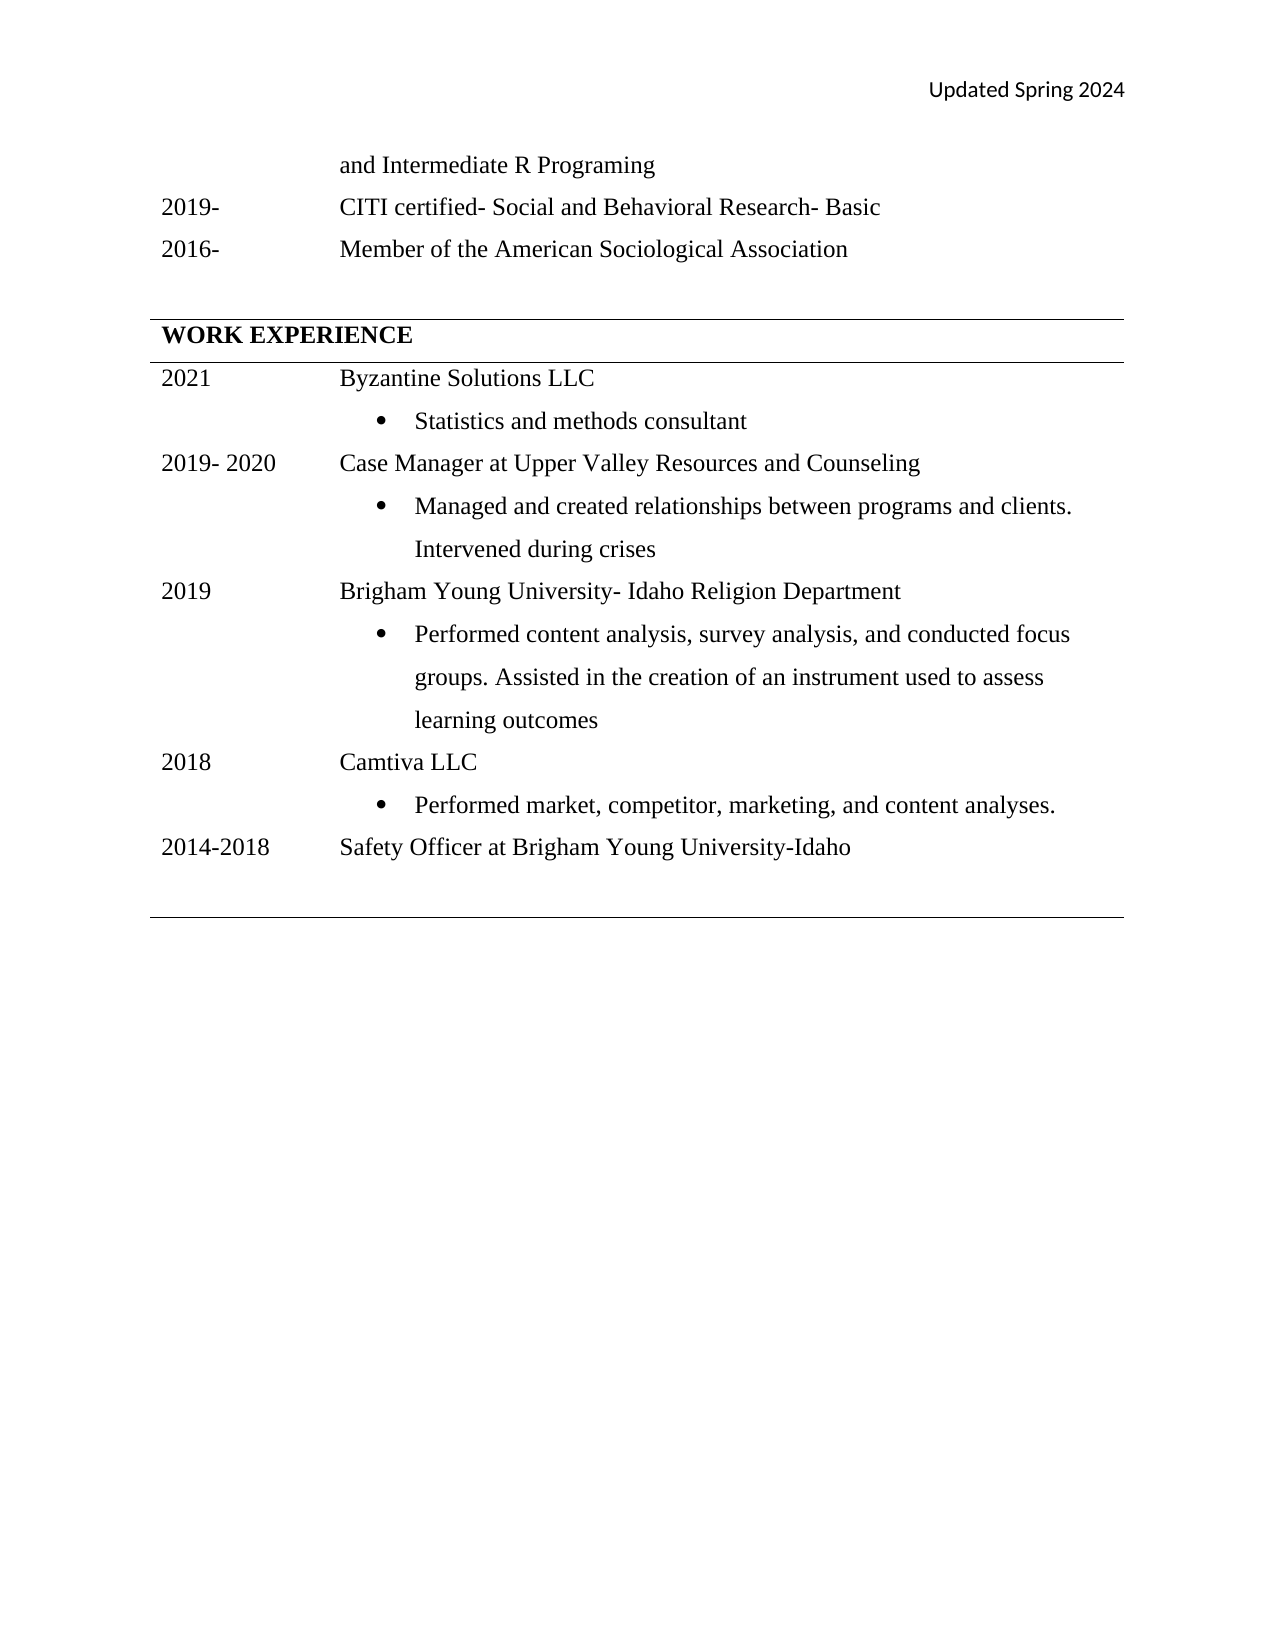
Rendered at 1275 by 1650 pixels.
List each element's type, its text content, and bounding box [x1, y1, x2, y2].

table_cell [150, 874, 328, 917]
table_cell and Intermediate R Programing [328, 150, 1124, 192]
table_cell 2019- [150, 192, 328, 234]
table_cell [150, 276, 328, 319]
table_cell 2014-2018 [150, 832, 328, 874]
table_cell CITI certified- Social and Behavioral Research- Basic [328, 192, 1124, 234]
table_cell Camtiva LLC Performed market, competitor, marketing, and content analyses. [328, 747, 1124, 832]
table_cell 2016- [150, 234, 328, 276]
table_cell Member of the American Sociological Association [328, 234, 1124, 276]
table_cell 2021 [150, 363, 328, 448]
table_cell WORK EXPERIENCE [150, 320, 1124, 362]
table_cell [328, 874, 1124, 917]
table_cell Byzantine Solutions LLC Statistics and methods consultant [328, 363, 1124, 448]
table_cell 2018 [150, 747, 328, 832]
table_cell Case Manager at Upper Valley Resources and Counseling Managed and created relationships between programs and clients. Intervened during crises [328, 448, 1124, 576]
table_cell Brigham Young University- Idaho Religion Department Performed content analysis, survey analysis, and conducted focus groups. Assisted in the creation of an instrument used to assess learning outcomes [328, 576, 1124, 747]
table_cell [328, 276, 1124, 319]
table_cell [150, 150, 328, 192]
table_cell 2019 [150, 576, 328, 747]
table_cell 2019- 2020 [150, 448, 328, 576]
table_cell Safety Officer at Brigham Young University-Idaho [328, 832, 1124, 874]
